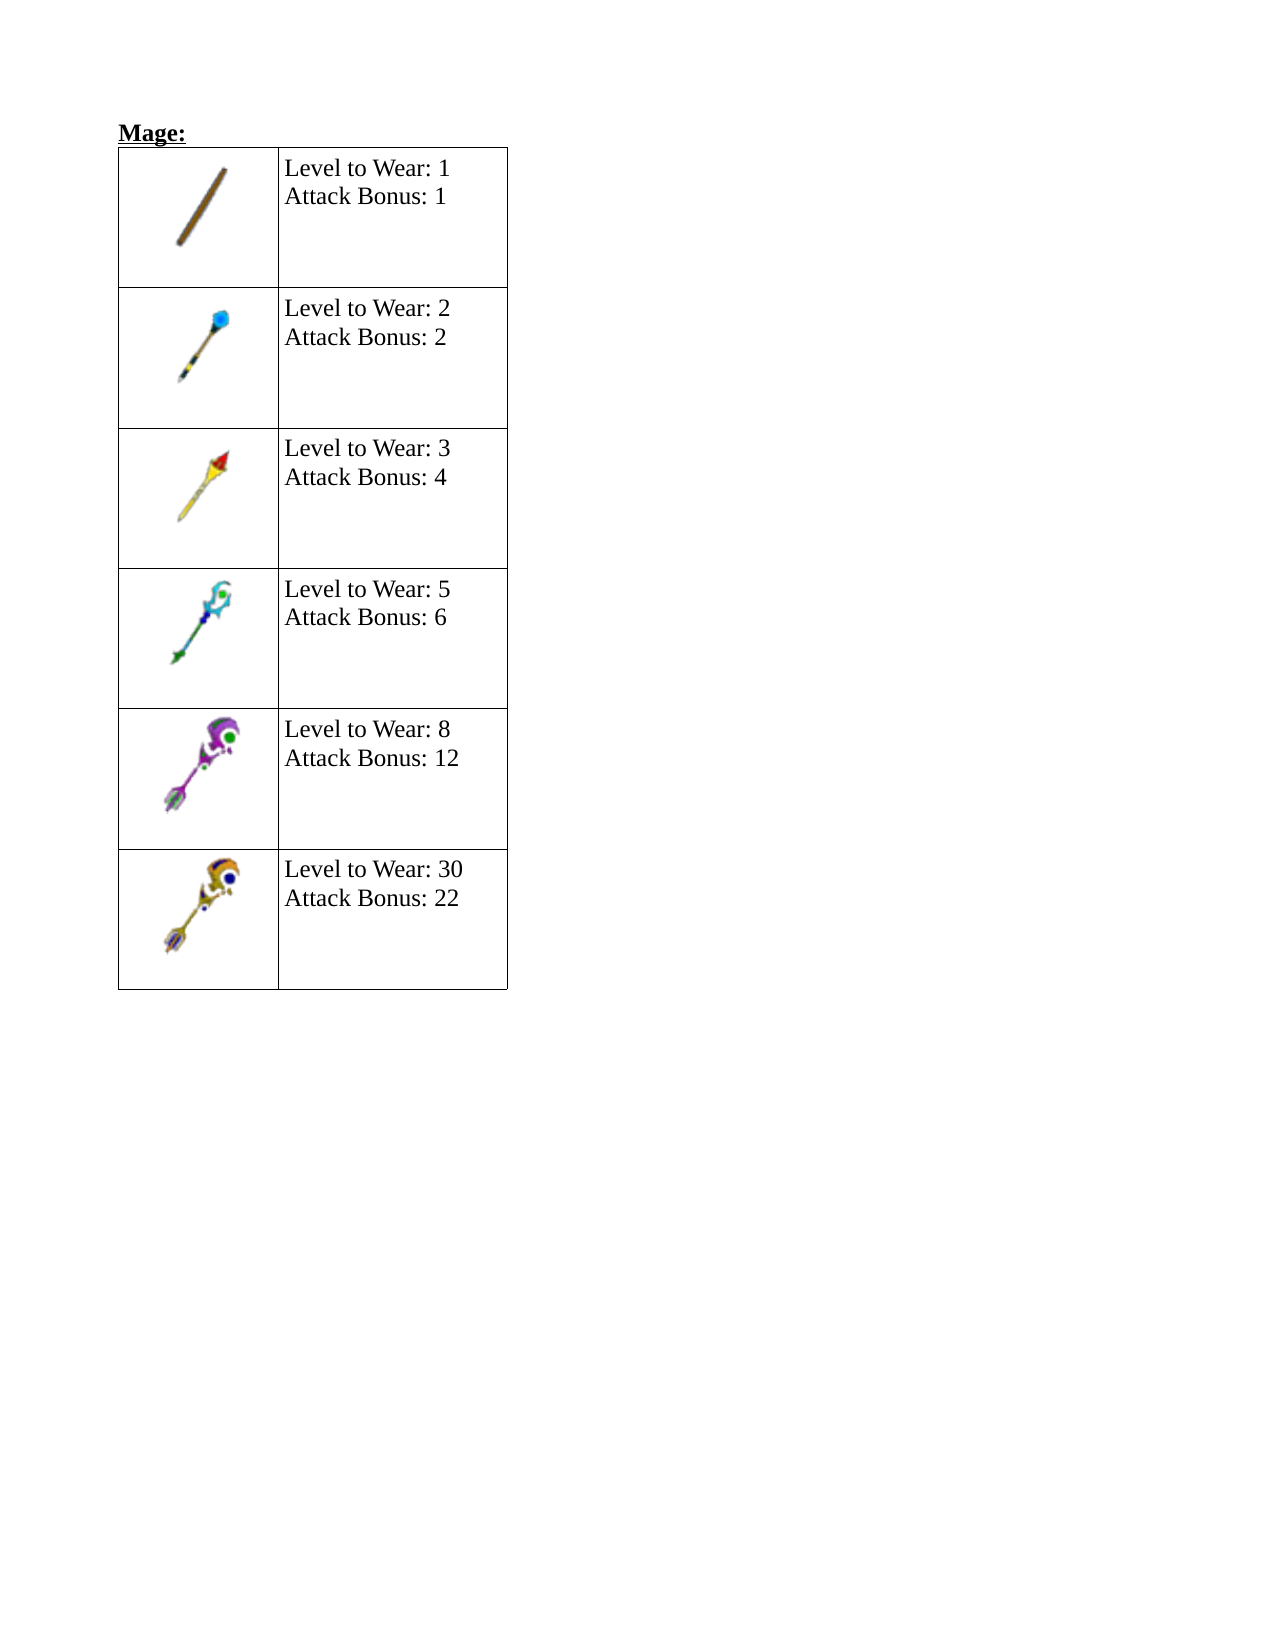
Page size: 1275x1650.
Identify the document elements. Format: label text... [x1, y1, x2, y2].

picture [148, 293, 249, 393]
picture [148, 573, 249, 674]
picture [148, 854, 249, 955]
table_header [119, 148, 278, 287]
table_cell Level to Wear: 30 Attack Bonus: 22 [279, 850, 507, 989]
table_cell [119, 709, 278, 848]
table_cell Level to Wear: 5 Attack Bonus: 6 [279, 569, 507, 708]
table_cell Level to Wear: 3 Attack Bonus: 4 [279, 429, 507, 568]
table_cell [119, 288, 278, 427]
picture [148, 713, 249, 814]
table_cell [119, 850, 278, 989]
text Mage: [118, 118, 1157, 147]
table_cell [119, 429, 278, 568]
table_cell [119, 569, 278, 708]
table_cell Level to Wear: 8 Attack Bonus: 12 [279, 709, 507, 848]
table_header Level to Wear: 1 Attack Bonus: 1 [279, 148, 507, 287]
table_cell Level to Wear: 2 Attack Bonus: 2 [279, 288, 507, 427]
picture [148, 433, 249, 534]
picture [148, 152, 249, 253]
